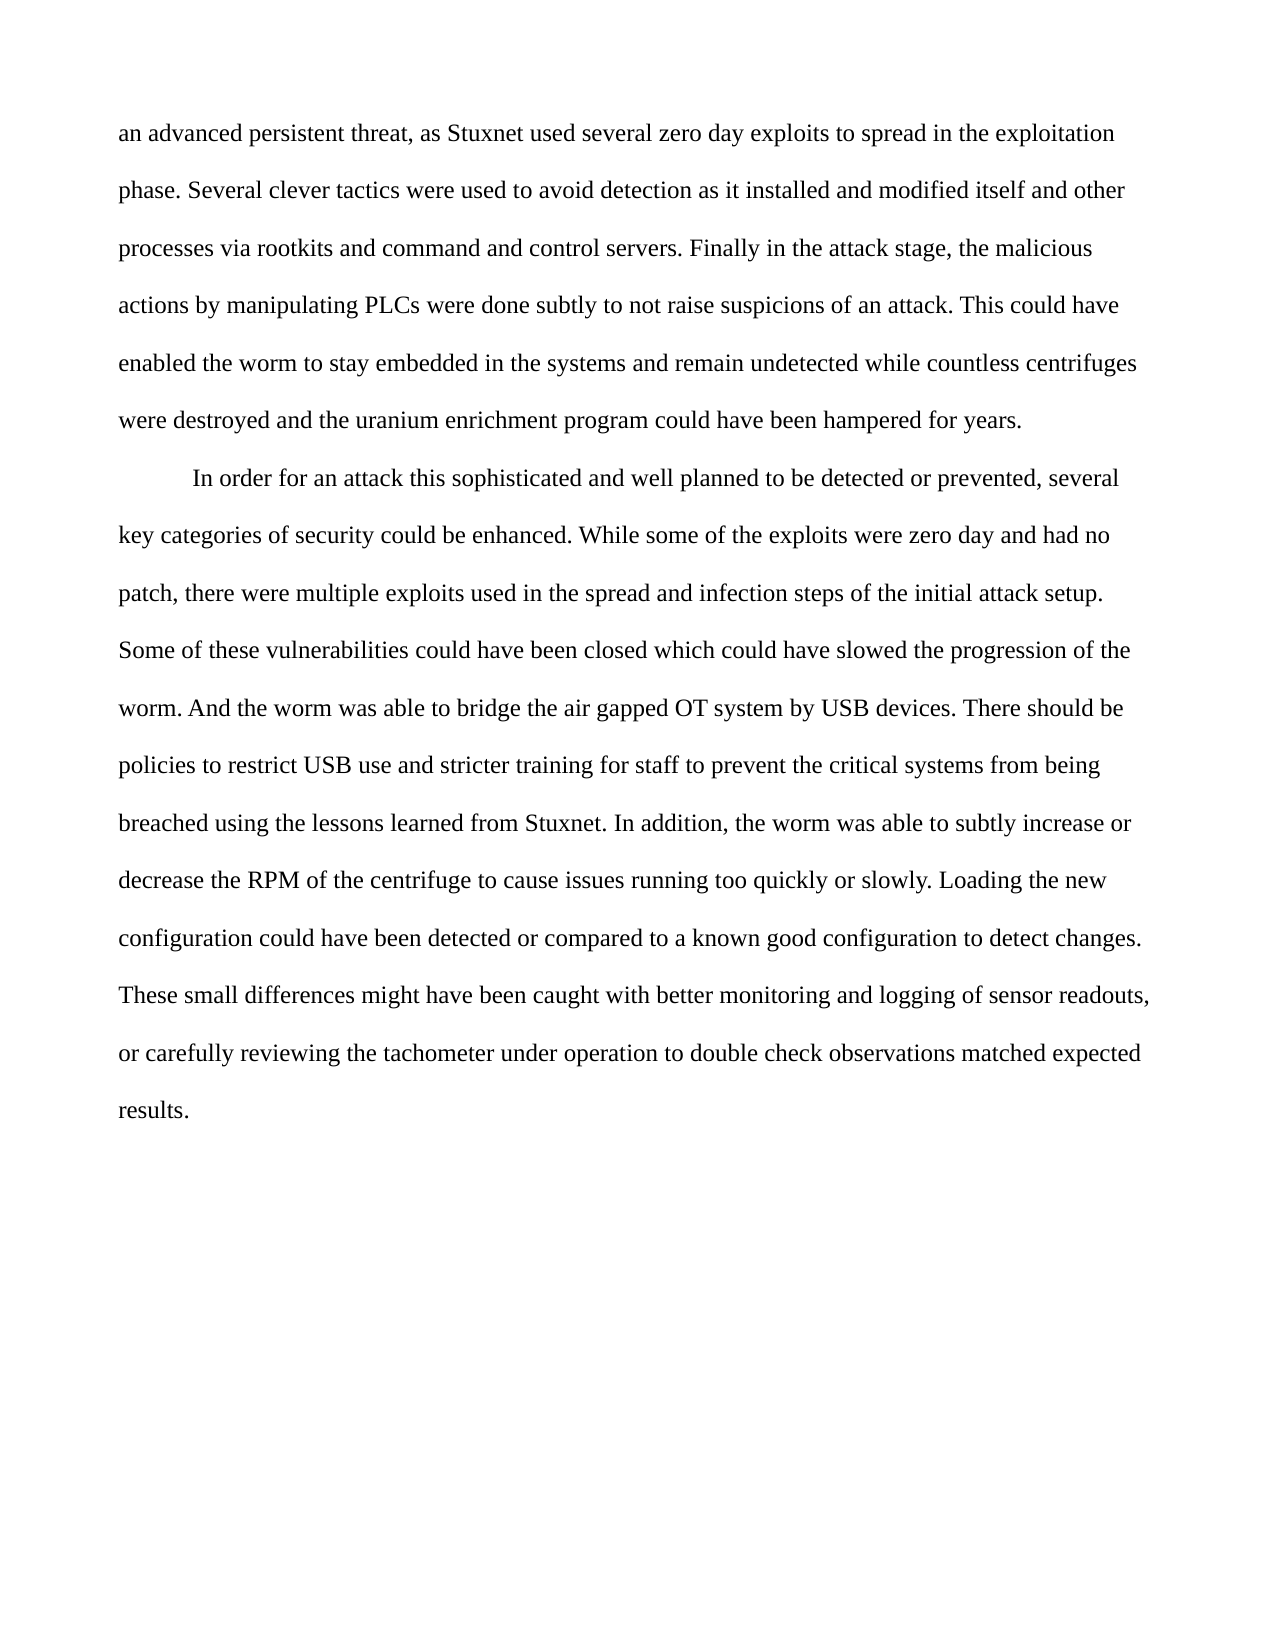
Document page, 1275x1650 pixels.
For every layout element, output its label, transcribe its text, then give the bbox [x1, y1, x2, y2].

text In order for an attack this sophisticated and well planned to be detected or prevented, several key categories of security could be enhanced. While some of the exploits were zero day and had no patch, there were multiple exploits used in the spread and infection steps of the initial attack setup. Some of these vulnerabilities could have been closed which could have slowed the progression of the worm. And the worm was able to bridge the air gapped OT system by USB devices. There should be policies to restrict USB use and stricter training for staff to prevent the critical systems from being breached using the lessons learned from Stuxnet. In addition, the worm was able to subtly increase or decrease the RPM of the centrifuge to cause issues running too quickly or slowly. Loading the new configuration could have been detected or compared to a known good configuration to detect changes. These small differences might have been caught with better monitoring and logging of sensor readouts, or carefully reviewing the tachometer under operation to double check observations matched expected results. [118, 463, 1157, 1124]
text an advanced persistent threat, as Stuxnet used several zero day exploits to spread in the exploitation phase. Several clever tactics were used to avoid detection as it installed and modified itself and other processes via rootkits and command and control servers. Finally in the attack stage, the malicious actions by manipulating PLCs were done subtly to not raise suspicions of an attack. This could have enabled the worm to stay embedded in the systems and remain undetected while countless centrifuges were destroyed and the uranium enrichment program could have been hampered for years. [118, 118, 1157, 434]
